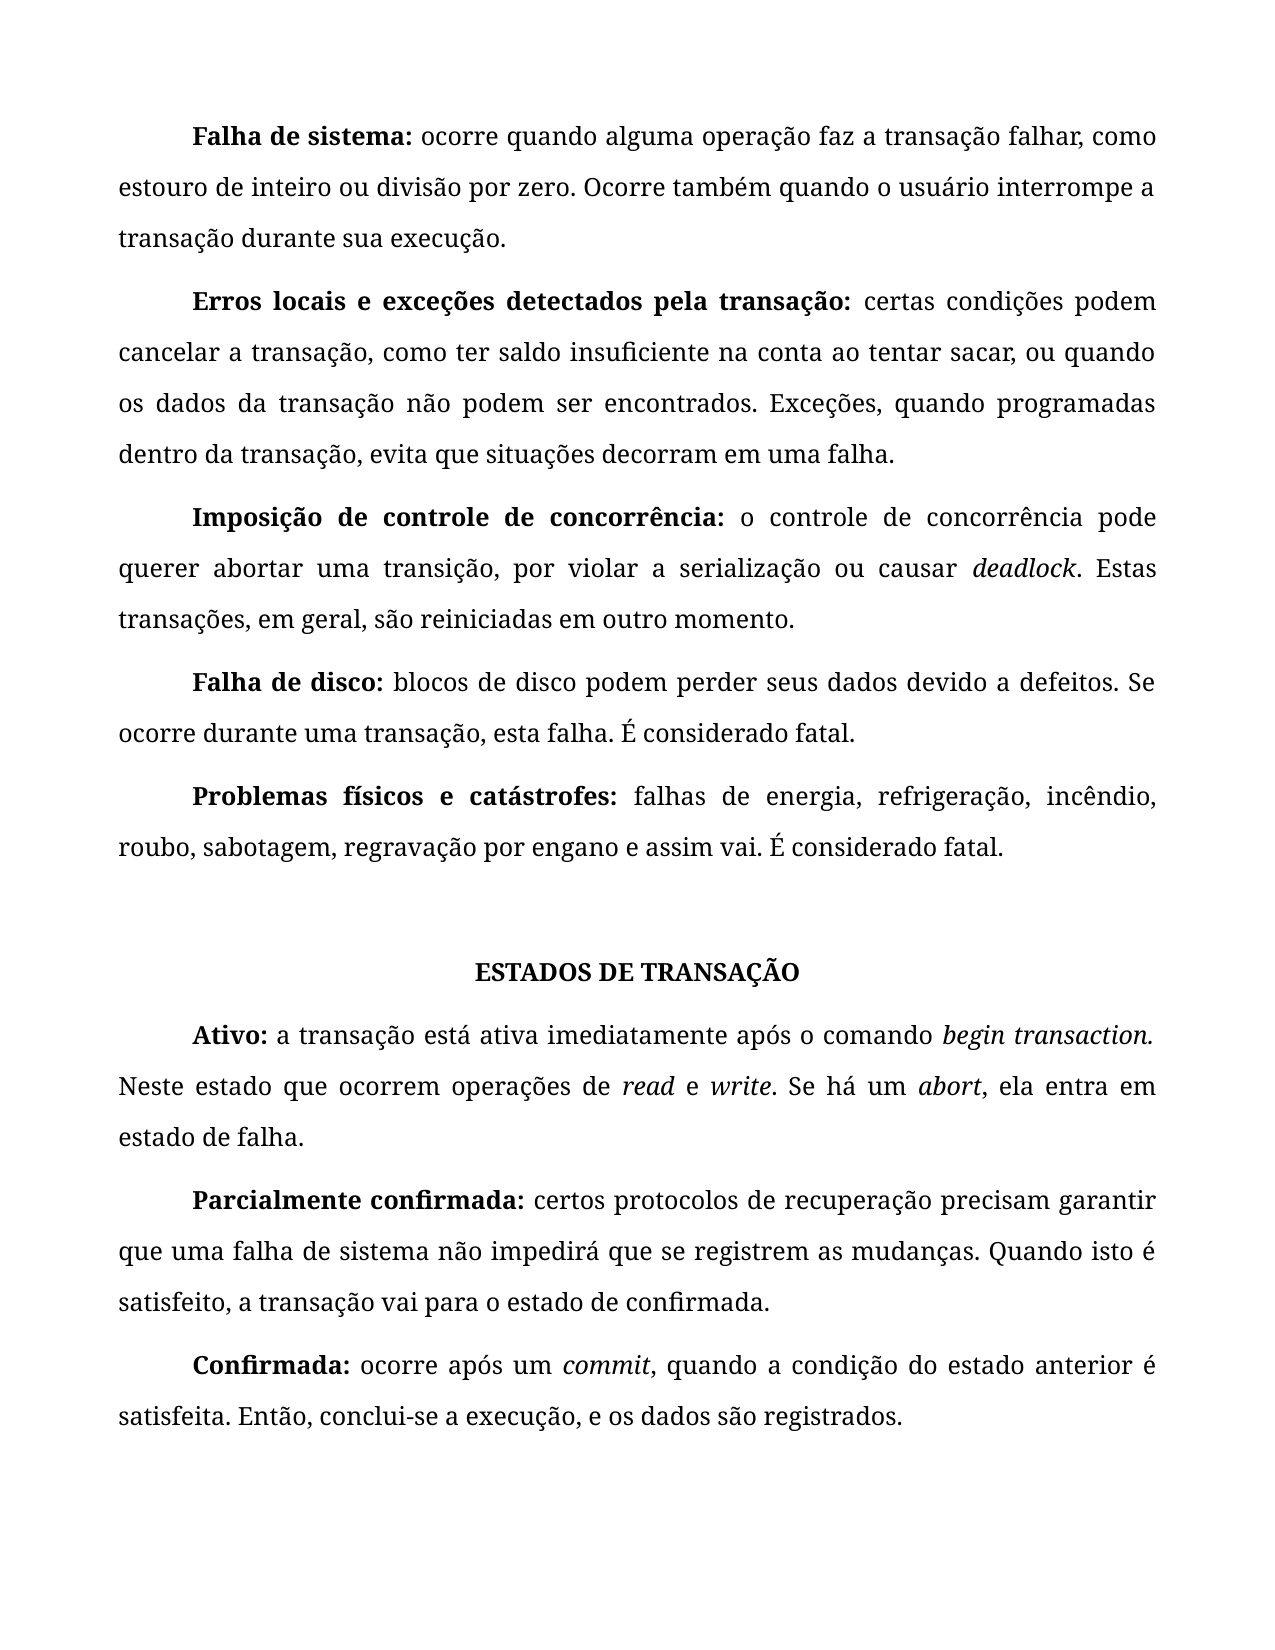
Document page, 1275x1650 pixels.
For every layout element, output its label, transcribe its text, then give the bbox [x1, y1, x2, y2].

text Confirmada: ocorre após um commit, quando a condição do estado anterior é satisfeita. Então, conclui-se a execução, e os dados são registrados. [118, 1348, 1157, 1433]
text Falha de disco: blocos de disco podem perder seus dados devido a defeitos. Se ocorre durante uma transação, esta falha. É considerado fatal. [118, 664, 1157, 749]
text Imposição de controle de concorrência: o controle de concorrência pode querer abortar uma transição, por violar a serialização ou causar deadlock. Estas transações, em geral, são reiniciadas em outro momento. [118, 499, 1157, 635]
text Erros locais e exceções detectados pela transação: certas condições podem cancelar a transação, como ter saldo insuficiente na conta ao tentar sacar, ou quando os dados da transação não podem ser encontrados. Exceções, quando programadas dentro da transação, evita que situações decorram em uma falha. [118, 283, 1157, 470]
text Falha de sistema: ocorre quando alguma operação faz a transação falhar, como estouro de inteiro ou divisão por zero. Ocorre também quando o usuário interrompe a transação durante sua execução. [118, 118, 1157, 254]
text Problemas físicos e catástrofes: falhas de energia, refrigeração, incêndio, roubo, sabotagem, regravação por engano e assim vai. É considerado fatal. [118, 778, 1157, 863]
text Ativo: a transação está ativa imediatamente após o comando begin transaction. Neste estado que ocorrem operações de read e write. Se há um abort, ela entra em estado de falha. [118, 1018, 1157, 1154]
text Parcialmente confirmada: certos protocolos de recuperação precisam garantir que uma falha de sistema não impedirá que se registrem as mudanças. Quando isto é satisfeito, a transação vai para o estado de confirmada. [118, 1183, 1157, 1319]
text ESTADOS DE TRANSAÇÃO [118, 955, 1157, 989]
